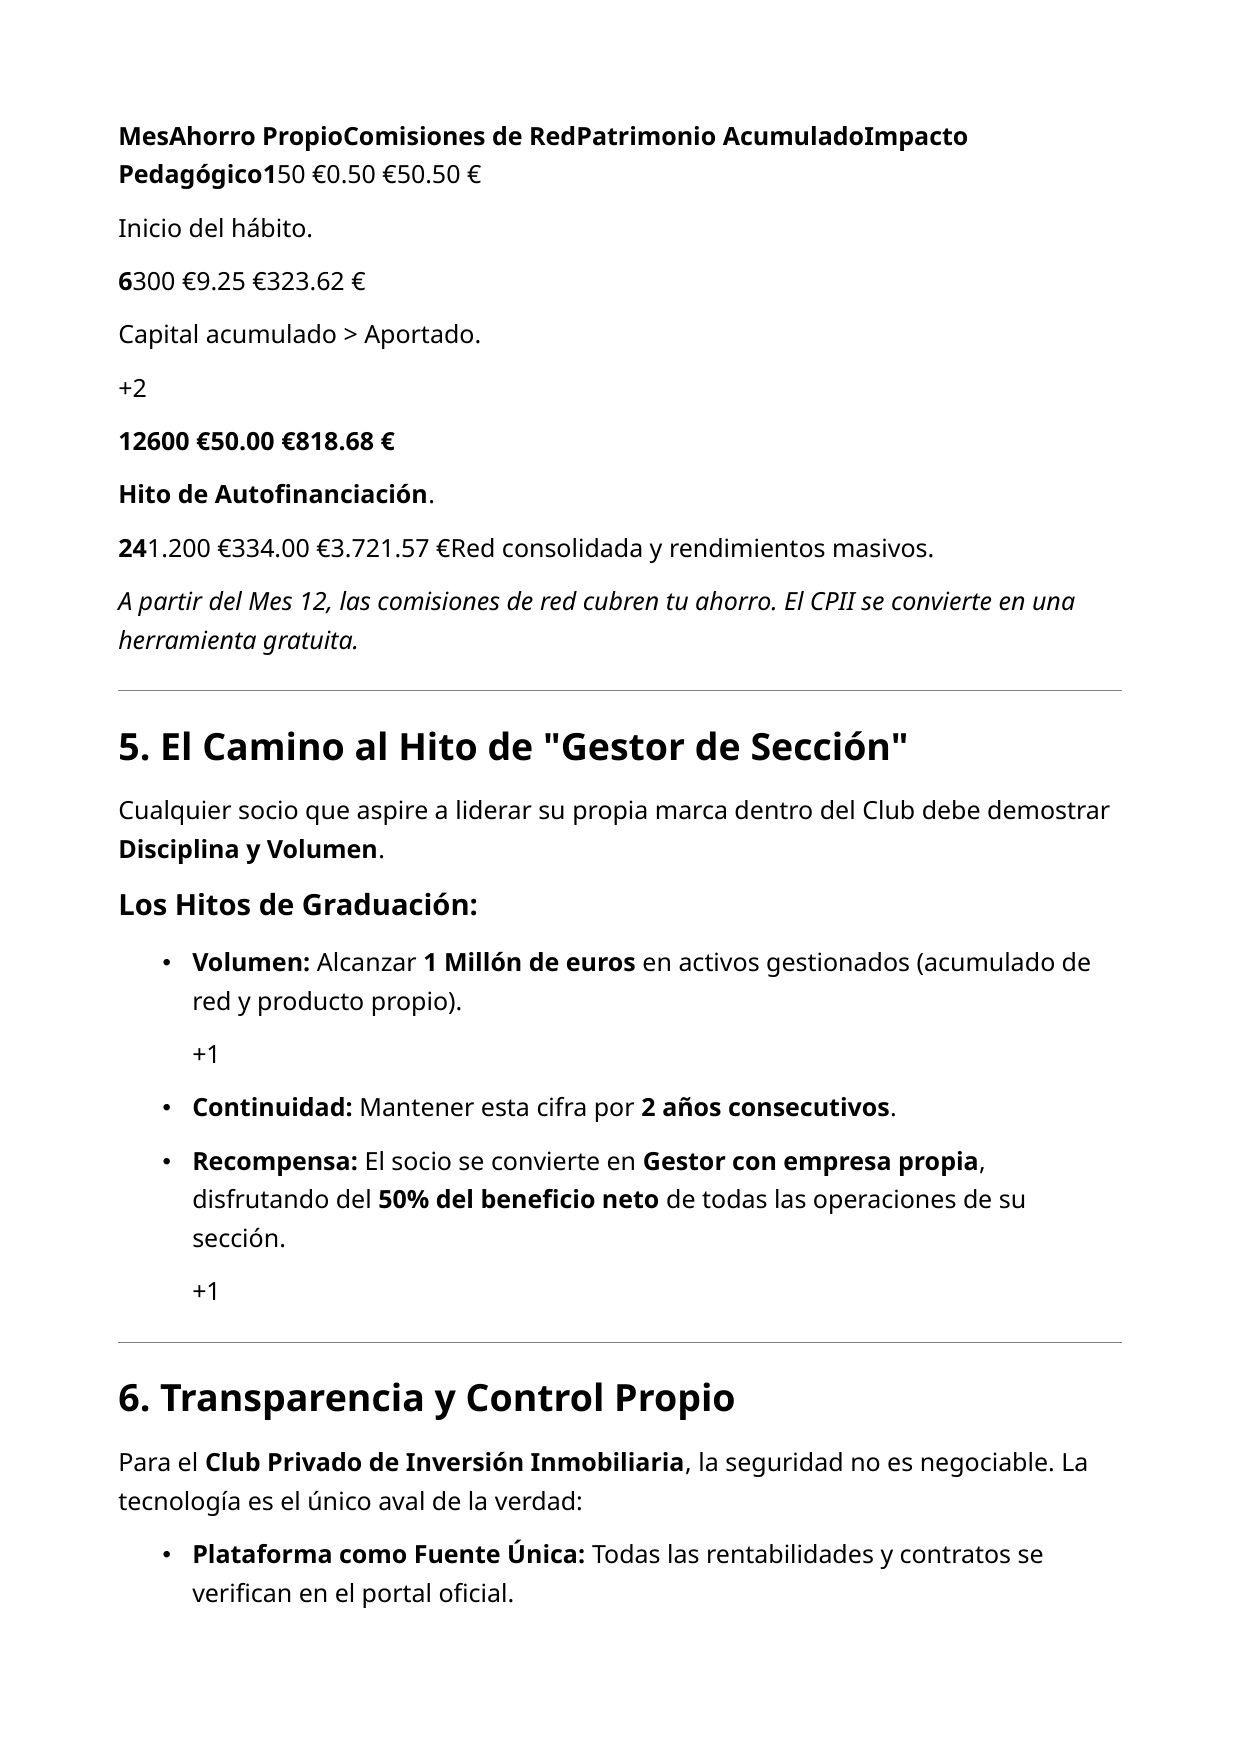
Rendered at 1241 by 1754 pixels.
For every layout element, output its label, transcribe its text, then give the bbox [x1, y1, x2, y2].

table_cell Esta es la Guía Pedagógica Integral para Socios y Colaboradores del Club Privado de Inversión Inmobiliaria. Este documento ha sido diseñado para explicar con total transparencia la arquitectura financiera, los roles de liderazgo y el ciclo de vida de los activos dentro del ecosistema. +1 1. La Visión del Club: De Inversor a Gestor de Activos El Club Privado de Inversión Inmobiliaria no es solo un vehículo de ahorro, es una academia de alta rendimiento donde el talento inmobiliario y el capital colaborativo se encuentran para crear riqueza estructural. +3 Los Tres Caminos del Éxito Inversor / Referidor: Personas que inician con un ahorro de 50€ mensuales y utilizan el interés compuesto y el sistema de referidos (1%, 0.5%, 0.25%) para construir un patrimonio que se autofinancia. +4 Agente Promotor (Captador): Profesionales que aportan activos estratégicos al catálogo. Su objetivo es alcanzar la gestión de 1 Millón de euros en 2 años. +2 Gestor de Sección: El nivel máximo de graduación, donde el socio opera su propia marca dentro del Club con el 50% de beneficio neto de su sección. +1 2. Ingeniería de Ingresos: Honorarios y Exclusividad El modelo de negocio es transparente: los honorarios están integrados en el valor del activo. El Club garantiza que el profesional que "engendra" el activo sea quien lo lidere hasta su cierre. Estructura de Honorarios por Operación (5%) Al precio de cada propiedad se le añade un 5% de honorarios innegociables: 2,5% para el Club (David Almeida y Carlos Balboa): Por la responsabilidad de los inversores y el acompañamiento estratégico. +3 2,5% para el Agente Promotor: Por la captación y estructuración técnica del activo. +2 La Gran Oportunidad: Salida en Exclusiva El Agente que propone el activo no solo cobra por su captación. Al momento de la salida del activo al mercado (venta final), tiene la oportunidad de ser el Agente de Venta en Exclusiva: Comisión Adicional: 5% de comisión de venta del activo. Condiciones: Seguir las directrices del Club en cuanto a tiempos y narrativa. Período: Exclusiva por un tiempo definido para garantizar la agilidad operativa. 3. Flujo de Caja y Proyecciones del Club El Club opera bajo un sistema de Arbitraje de Valor. El capital de los inversores se mueve entre dos "Tiers" estratégicos. +1 Escenarios de Operación y Rendimiento ConceptoTier A (Catapulta - 6m)Tier B (Refugio - Anual)Capital Gestionado100.000 €1.000.000 €Margen Bruto Club30.000 € (30%)120.000 € (12%)Rendimiento al Inversor10.000 € (20% APY / 6m)80.000 € (8% APY)Comisiones Referidos (1,75%)1.750 €17.500 €Gastos Fijos (Mgmt/Mkt)150 €150 €BENEFICIO NETO TOTAL18.100 €22.350 €Fondo de Sostenibilidad (50%)9.050 €11.175 € Nota: El Fondo de Sostenibilidad actúa como escudo de protección y capital de inversión propio para el Club. +1 4. El Efecto "Bola de Nieve" de los Referidos El Club se nutre de la Prescripción Continua. La norma es simple: cada socio añade un nuevo inversor cualificado cada mes. Esto genera un volumen de capital que permite al Club acceder a proyectos de mayor escala. +2 Tabla de Crecimiento y Autofinanciación (Aportando 50€/mes) MesAhorro PropioComisiones de RedPatrimonio AcumuladoImpacto Pedagógico150 €0.50 €50.50 € Inicio del hábito. 6300 €9.25 €323.62 € Capital acumulado > Aportado. +2 12600 €50.00 €818.68 € Hito de Autofinanciación. 241.200 €334.00 €3.721.57 €Red consolidada y rendimientos masivos. A partir del Mes 12, las comisiones de red cubren tu ahorro. El CPII se convierte en una herramienta gratuita. 5. El Camino al Hito de "Gestor de Sección" Cualquier socio que aspire a liderar su propia marca dentro del Club debe demostrar Disciplina y Volumen. Los Hitos de Graduación: Volumen: Alcanzar 1 Millón de euros en activos gestionados (acumulado de red y producto propio). +1 Continuidad: Mantener esta cifra por 2 años consecutivos. Recompensa: El socio se convierte en Gestor con empresa propia, disfrutando del 50% del beneficio neto de todas las operaciones de su sección. +1 6. Transparencia y Control Propio Para el Club Privado de Inversión Inmobiliaria, la seguridad no es negociable. La tecnología es el único aval de la verdad: Plataforma como Fuente Única: Todas las rentabilidades y contratos se verifican en el portal oficial. Transparencia Total: Los gastos de gestión (100€) y marketing (50€) son tickets estándar visibles para todos los socios. Acompañamiento: No invertimos solos; nos organizamos en una comunidad de expertos que supervisa cada paso del proceso. +2 Vencer a la inflación es una decisión organizativa. El Club pone el método, usted pone la disciplina. [118, 691, 1122, 1342]
table_cell Esta es la Guía Pedagógica Integral para Socios y Colaboradores del Club Privado de Inversión Inmobiliaria. Este documento ha sido diseñado para explicar con total transparencia la arquitectura financiera, los roles de liderazgo y el ciclo de vida de los activos dentro del ecosistema. +1 1. La Visión del Club: De Inversor a Gestor de Activos El Club Privado de Inversión Inmobiliaria no es solo un vehículo de ahorro, es una academia de alta rendimiento donde el talento inmobiliario y el capital colaborativo se encuentran para crear riqueza estructural. +3 Los Tres Caminos del Éxito Inversor / Referidor: Personas que inician con un ahorro de 50€ mensuales y utilizan el interés compuesto y el sistema de referidos (1%, 0.5%, 0.25%) para construir un patrimonio que se autofinancia. +4 Agente Promotor (Captador): Profesionales que aportan activos estratégicos al catálogo. Su objetivo es alcanzar la gestión de 1 Millón de euros en 2 años. +2 Gestor de Sección: El nivel máximo de graduación, donde el socio opera su propia marca dentro del Club con el 50% de beneficio neto de su sección. +1 2. Ingeniería de Ingresos: Honorarios y Exclusividad El modelo de negocio es transparente: los honorarios están integrados en el valor del activo. El Club garantiza que el profesional que "engendra" el activo sea quien lo lidere hasta su cierre. Estructura de Honorarios por Operación (5%) Al precio de cada propiedad se le añade un 5% de honorarios innegociables: 2,5% para el Club (David Almeida y Carlos Balboa): Por la responsabilidad de los inversores y el acompañamiento estratégico. +3 2,5% para el Agente Promotor: Por la captación y estructuración técnica del activo. +2 La Gran Oportunidad: Salida en Exclusiva El Agente que propone el activo no solo cobra por su captación. Al momento de la salida del activo al mercado (venta final), tiene la oportunidad de ser el Agente de Venta en Exclusiva: Comisión Adicional: 5% de comisión de venta del activo. Condiciones: Seguir las directrices del Club en cuanto a tiempos y narrativa. Período: Exclusiva por un tiempo definido para garantizar la agilidad operativa. 3. Flujo de Caja y Proyecciones del Club El Club opera bajo un sistema de Arbitraje de Valor. El capital de los inversores se mueve entre dos "Tiers" estratégicos. +1 Escenarios de Operación y Rendimiento ConceptoTier A (Catapulta - 6m)Tier B (Refugio - Anual)Capital Gestionado100.000 €1.000.000 €Margen Bruto Club30.000 € (30%)120.000 € (12%)Rendimiento al Inversor10.000 € (20% APY / 6m)80.000 € (8% APY)Comisiones Referidos (1,75%)1.750 €17.500 €Gastos Fijos (Mgmt/Mkt)150 €150 €BENEFICIO NETO TOTAL18.100 €22.350 €Fondo de Sostenibilidad (50%)9.050 €11.175 € Nota: El Fondo de Sostenibilidad actúa como escudo de protección y capital de inversión propio para el Club. +1 4. El Efecto "Bola de Nieve" de los Referidos El Club se nutre de la Prescripción Continua. La norma es simple: cada socio añade un nuevo inversor cualificado cada mes. Esto genera un volumen de capital que permite al Club acceder a proyectos de mayor escala. +2 Tabla de Crecimiento y Autofinanciación (Aportando 50€/mes) MesAhorro PropioComisiones de RedPatrimonio AcumuladoImpacto Pedagógico150 €0.50 €50.50 € Inicio del hábito. 6300 €9.25 €323.62 € Capital acumulado > Aportado. +2 12600 €50.00 €818.68 € Hito de Autofinanciación. 241.200 €334.00 €3.721.57 €Red consolidada y rendimientos masivos. A partir del Mes 12, las comisiones de red cubren tu ahorro. El CPII se convierte en una herramienta gratuita. 5. El Camino al Hito de "Gestor de Sección" Cualquier socio que aspire a liderar su propia marca dentro del Club debe demostrar Disciplina y Volumen. Los Hitos de Graduación: Volumen: Alcanzar 1 Millón de euros en activos gestionados (acumulado de red y producto propio). +1 Continuidad: Mantener esta cifra por 2 años consecutivos. Recompensa: El socio se convierte en Gestor con empresa propia, disfrutando del 50% del beneficio neto de todas las operaciones de su sección. +1 6. Transparencia y Control Propio Para el Club Privado de Inversión Inmobiliaria, la seguridad no es negociable. La tecnología es el único aval de la verdad: Plataforma como Fuente Única: Todas las rentabilidades y contratos se verifican en el portal oficial. Transparencia Total: Los gastos de gestión (100€) y marketing (50€) son tickets estándar visibles para todos los socios. Acompañamiento: No invertimos solos; nos organizamos en una comunidad de expertos que supervisa cada paso del proceso. +2 Vencer a la inflación es una decisión organizativa. El Club pone el método, usted pone la disciplina. [118, 1343, 1122, 1628]
table_cell Esta es la Guía Pedagógica Integral para Socios y Colaboradores del Club Privado de Inversión Inmobiliaria. Este documento ha sido diseñado para explicar con total transparencia la arquitectura financiera, los roles de liderazgo y el ciclo de vida de los activos dentro del ecosistema. +1 1. La Visión del Club: De Inversor a Gestor de Activos El Club Privado de Inversión Inmobiliaria no es solo un vehículo de ahorro, es una academia de alta rendimiento donde el talento inmobiliario y el capital colaborativo se encuentran para crear riqueza estructural. +3 Los Tres Caminos del Éxito Inversor / Referidor: Personas que inician con un ahorro de 50€ mensuales y utilizan el interés compuesto y el sistema de referidos (1%, 0.5%, 0.25%) para construir un patrimonio que se autofinancia. +4 Agente Promotor (Captador): Profesionales que aportan activos estratégicos al catálogo. Su objetivo es alcanzar la gestión de 1 Millón de euros en 2 años. +2 Gestor de Sección: El nivel máximo de graduación, donde el socio opera su propia marca dentro del Club con el 50% de beneficio neto de su sección. +1 2. Ingeniería de Ingresos: Honorarios y Exclusividad El modelo de negocio es transparente: los honorarios están integrados en el valor del activo. El Club garantiza que el profesional que "engendra" el activo sea quien lo lidere hasta su cierre. Estructura de Honorarios por Operación (5%) Al precio de cada propiedad se le añade un 5% de honorarios innegociables: 2,5% para el Club (David Almeida y Carlos Balboa): Por la responsabilidad de los inversores y el acompañamiento estratégico. +3 2,5% para el Agente Promotor: Por la captación y estructuración técnica del activo. +2 La Gran Oportunidad: Salida en Exclusiva El Agente que propone el activo no solo cobra por su captación. Al momento de la salida del activo al mercado (venta final), tiene la oportunidad de ser el Agente de Venta en Exclusiva: Comisión Adicional: 5% de comisión de venta del activo. Condiciones: Seguir las directrices del Club en cuanto a tiempos y narrativa. Período: Exclusiva por un tiempo definido para garantizar la agilidad operativa. 3. Flujo de Caja y Proyecciones del Club El Club opera bajo un sistema de Arbitraje de Valor. El capital de los inversores se mueve entre dos "Tiers" estratégicos. +1 Escenarios de Operación y Rendimiento ConceptoTier A (Catapulta - 6m)Tier B (Refugio - Anual)Capital Gestionado100.000 €1.000.000 €Margen Bruto Club30.000 € (30%)120.000 € (12%)Rendimiento al Inversor10.000 € (20% APY / 6m)80.000 € (8% APY)Comisiones Referidos (1,75%)1.750 €17.500 €Gastos Fijos (Mgmt/Mkt)150 €150 €BENEFICIO NETO TOTAL18.100 €22.350 €Fondo de Sostenibilidad (50%)9.050 €11.175 € Nota: El Fondo de Sostenibilidad actúa como escudo de protección y capital de inversión propio para el Club. +1 4. El Efecto "Bola de Nieve" de los Referidos El Club se nutre de la Prescripción Continua. La norma es simple: cada socio añade un nuevo inversor cualificado cada mes. Esto genera un volumen de capital que permite al Club acceder a proyectos de mayor escala. +2 Tabla de Crecimiento y Autofinanciación (Aportando 50€/mes) MesAhorro PropioComisiones de RedPatrimonio AcumuladoImpacto Pedagógico150 €0.50 €50.50 € Inicio del hábito. 6300 €9.25 €323.62 € Capital acumulado > Aportado. +2 12600 €50.00 €818.68 € Hito de Autofinanciación. 241.200 €334.00 €3.721.57 €Red consolidada y rendimientos masivos. A partir del Mes 12, las comisiones de red cubren tu ahorro. El CPII se convierte en una herramienta gratuita. 5. El Camino al Hito de "Gestor de Sección" Cualquier socio que aspire a liderar su propia marca dentro del Club debe demostrar Disciplina y Volumen. Los Hitos de Graduación: Volumen: Alcanzar 1 Millón de euros en activos gestionados (acumulado de red y producto propio). +1 Continuidad: Mantener esta cifra por 2 años consecutivos. Recompensa: El socio se convierte en Gestor con empresa propia, disfrutando del 50% del beneficio neto de todas las operaciones de su sección. +1 6. Transparencia y Control Propio Para el Club Privado de Inversión Inmobiliaria, la seguridad no es negociable. La tecnología es el único aval de la verdad: Plataforma como Fuente Única: Todas las rentabilidades y contratos se verifican en el portal oficial. Transparencia Total: Los gastos de gestión (100€) y marketing (50€) son tickets estándar visibles para todos los socios. Acompañamiento: No invertimos solos; nos organizamos en una comunidad de expertos que supervisa cada paso del proceso. +2 Vencer a la inflación es una decisión organizativa. El Club pone el método, usted pone la disciplina. [118, 118, 1122, 690]
